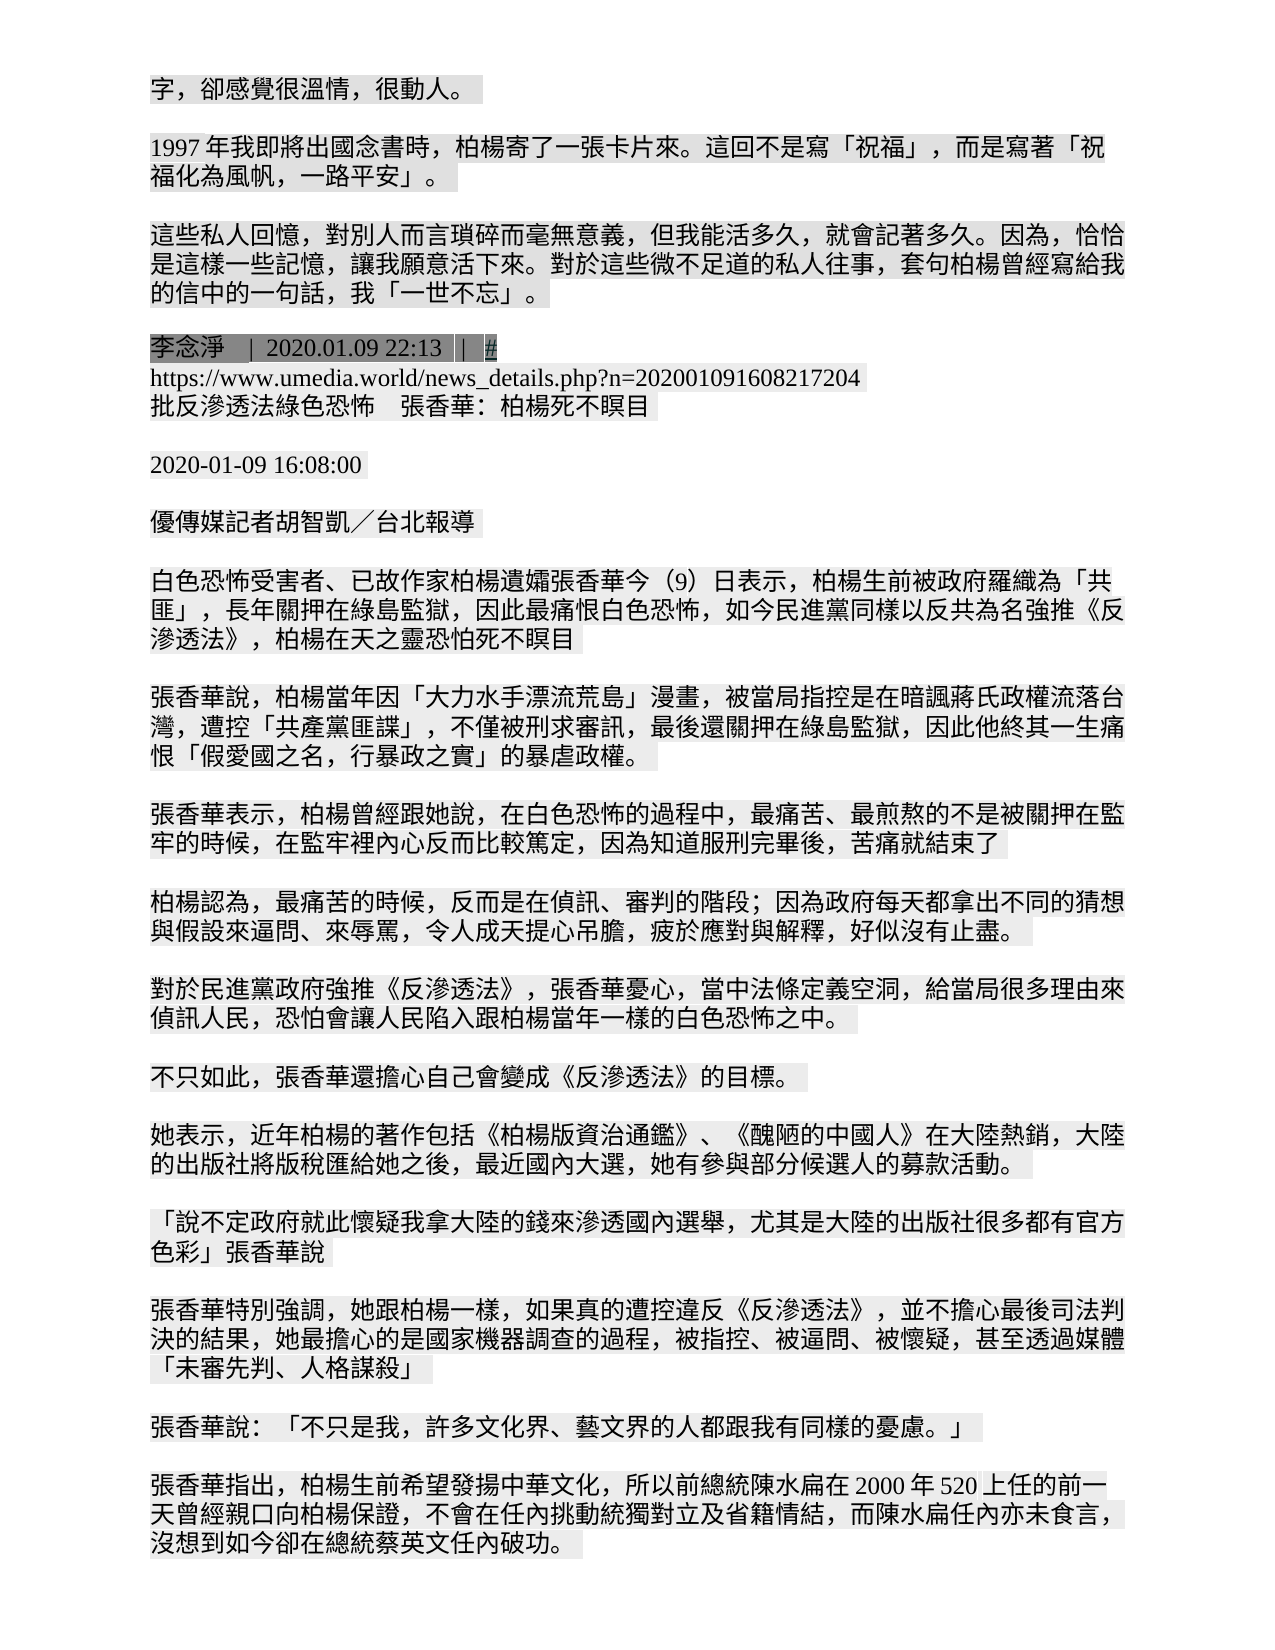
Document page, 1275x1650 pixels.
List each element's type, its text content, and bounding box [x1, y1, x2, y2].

text 李念淨 | 2020.01.09 22:13 | # [150, 333, 1125, 363]
text 剛上高中的某一天自修課，班上鬧哄哄吵成一團，突然有個人走到教室門口，是個女生，輕柔優雅，淡淡的笑容，卻又顯得似乎十分憂愁。 她探頭往教室看了一下，沒走進門，就彎著身子倚著牆角，只露出上身，像少女的俏皮動作一般地說了幾句話，甚至有點像小朋友，卻又感覺如此端莊。她說了些什麼我不記得了，只記得聲音非常非常細緻溫柔，像棉花糖的感覺差不多。原本吵得震天價響的教室，於是就像被拔掉插頭的機器那樣，頓時整個安靜下來，靜得一點聲音也沒有。 當她講完幾句話離開後，全班才從這異樣的寧靜中悠悠醒來，發出一種彷彿突然受到某種「震撼」之後的自我解嘲笑聲，大家紛紛互相交頭接尾問說：「她是誰啊？」 她就是張香華，我的高中國文老師，不過，教了幾堂課就消失了。同學傳言，她已離開學校。 兩年後，因為喜歡柏楊，我主動寫信給他。記得我寫給柏楊的第一封信是因為看到他在書裏頭寫說「發燒會把腦子燒壞」，我寫信告訴他說「柏楊先生你寫錯了，腦子如果壞掉，不是因為發燒本身給燒壞的」。 柏楊很快就回信來，回了一封很長的信，說是我錯不是他錯，還問我「高中的生物老師叫什麼名字」，說他要寫信去跟我老師請教一下到底發燒會不會把腦子燒壞。 我不記得我有沒有告訴他生物老師的名字，但是在那之後，我和柏楊就開始通信；生物老師的事沒再提起，卻提起了一位張香華，說是他太太。「天啊！是那個講話輕聲細語很有氣質的張香華？」她就是我的高中國文老師啊。 常有人說我寫東西跟誰誰誰很像，這些「誰誰誰」我其實大多不認識，只知道其中一個就是王小波。我看過王小波的書，感覺跟我並不像。當然，正確來講，應該是說根本無所謂像或不像的問題，畢竟我不是作家，哪來像或不像？除了「家長」之外，我應該什麼「家」都不是；文字不是，思想也不是，一切乏善可陳。 但我感覺自己內心深處似乎有一點莫名的滄桑跟柏楊有點像。不知道是因為我年少便受他影響，抑或是我們原本個性就有幾分氣味相投。 我平常給人寫信，末尾敬語常寫著「祝福」二字，而非寫一些什麼「順頌時祺」或某某「敬筆」之類，其實就是跟柏楊學的。他給我寫信，末尾往往就寫著「祝福」，短短兩個字，卻感覺很溫情，很動人。 1997年我即將出國念書時，柏楊寄了一張卡片來。這回不是寫「祝福」，而是寫著「祝福化為風帆，一路平安」。 這些私人回憶，對別人而言瑣碎而毫無意義，但我能活多久，就會記著多久。因為，恰恰是這樣一些記憶，讓我願意活下來。對於這些微不足道的私人往事，套句柏楊曾經寫給我的信中的一句話，我「一世不忘」。 [150, 75, 1125, 308]
text https://www.umedia.world/news_details.php?n=202001091608217204 批反滲透法綠色恐怖 張香華：柏楊死不瞑目 2020-01-09 16:08:00 優傳媒記者胡智凱／台北報導 白色恐怖受害者、已故作家柏楊遺孀張香華今（9）日表示，柏楊生前被政府羅織為「共匪」，長年關押在綠島監獄，因此最痛恨白色恐怖，如今民進黨同樣以反共為名強推《反滲透法》，柏楊在天之靈恐怕死不瞑目 張香華說，柏楊當年因「大力水手漂流荒島」漫畫，被當局指控是在暗諷蔣氏政權流落台灣，遭控「共產黨匪諜」，不僅被刑求審訊，最後還關押在綠島監獄，因此他終其一生痛恨「假愛國之名，行暴政之實」的暴虐政權。 張香華表示，柏楊曾經跟她說，在白色恐怖的過程中，最痛苦、最煎熬的不是被關押在監牢的時候，在監牢裡內心反而比較篤定，因為知道服刑完畢後，苦痛就結束了 柏楊認為，最痛苦的時候，反而是在偵訊、審判的階段；因為政府每天都拿出不同的猜想與假設來逼問、來辱罵，令人成天提心吊膽，疲於應對與解釋，好似沒有止盡。 對於民進黨政府強推《反滲透法》，張香華憂心，當中法條定義空洞，給當局很多理由來偵訊人民，恐怕會讓人民陷入跟柏楊當年一樣的白色恐怖之中。 不只如此，張香華還擔心自己會變成《反滲透法》的目標。 她表示，近年柏楊的著作包括《柏楊版資治通鑑》、《醜陋的中國人》在大陸熱銷，大陸的出版社將版稅匯給她之後，最近國內大選，她有參與部分候選人的募款活動。 「說不定政府就此懷疑我拿大陸的錢來滲透國內選舉，尤其是大陸的出版社很多都有官方色彩」張香華說 張香華特別強調，她跟柏楊一樣，如果真的遭控違反《反滲透法》，並不擔心最後司法判決的結果，她最擔心的是國家機器調查的過程，被指控、被逼問、被懷疑，甚至透過媒體「未審先判、人格謀殺」 張香華說：「不只是我，許多文化界、藝文界的人都跟我有同樣的憂慮。」 張香華指出，柏楊生前希望發揚中華文化，所以前總統陳水扁在2000年520上任的前一天曾經親口向柏楊保證，不會在任內挑動統獨對立及省籍情結，而陳水扁任內亦未食言，沒想到如今卻在總統蔡英文任內破功。 張香華認為，所謂的「台灣價值」應該是指台灣民主社會的多元和諧，不分省籍互相尊重、包容，可惜蔡政府卻以「抗中保台」當作藉口，用《反滲透法》來鄙棄中華文化、激化統獨對立，讓從事文化交流的人膽顫心驚。 張香華說：「《反滲透法》通過後，現在自己已經年紀大了，也沒有錢可以逃離台灣，所以只能苦口婆心地在這邊說說自己的看法，希望有人能聽進去。」 張香華表示，自己只是一個喜歡寫詩的文化人，和柏楊同樣厭惡、唾棄威權專制；她相信柏楊如果還在世，會跟她一樣挺身而出，希望蔡英文能回頭是岸，否則柏楊必定死不瞑目！ 今年2020年3月7日適逢柏楊百年冥誕，張香華對蔡英文提出呼籲，希望她能到綠島看看人權紀念碑，看看上頭柏楊的題字：「在那個時代，有多少母親，為他們囚禁在這個島上的孩子，長夜哭泣。」 [150, 363, 1125, 1559]
